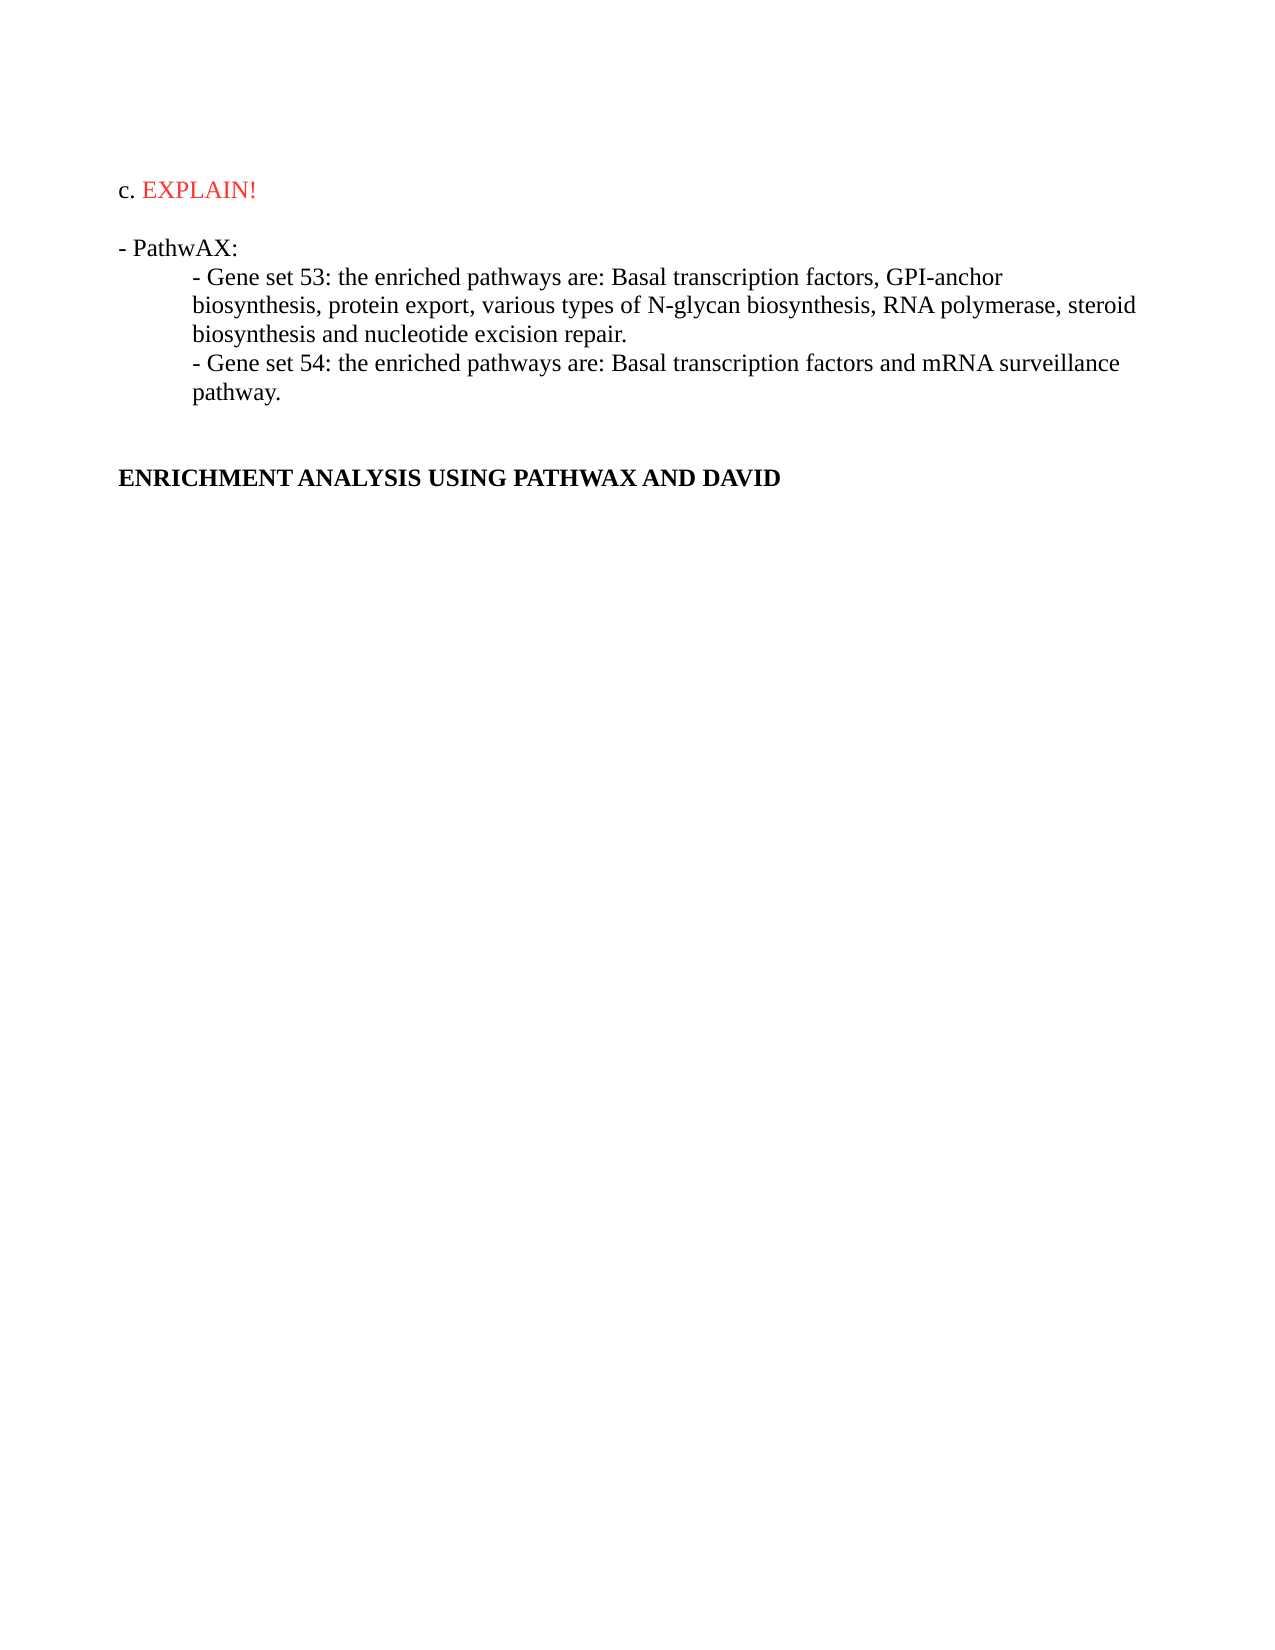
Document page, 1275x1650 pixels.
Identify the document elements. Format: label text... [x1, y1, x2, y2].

text c. EXPLAIN! [118, 176, 1157, 204]
text ENRICHMENT ANALYSIS USING PATHWAX AND DAVID [118, 463, 1157, 492]
text - Gene set 53: the enriched pathways are: Basal transcription factors, GPI-anchor biosynthesis, protein export, various types of N-glycan biosynthesis, RNA polymerase, steroid biosynthesis and nucleotide excision repair. [118, 262, 1157, 348]
text - PathwAX: [118, 233, 1157, 262]
text - Gene set 54: the enriched pathways are: Basal transcription factors and mRNA surveillance pathway. [118, 348, 1157, 406]
